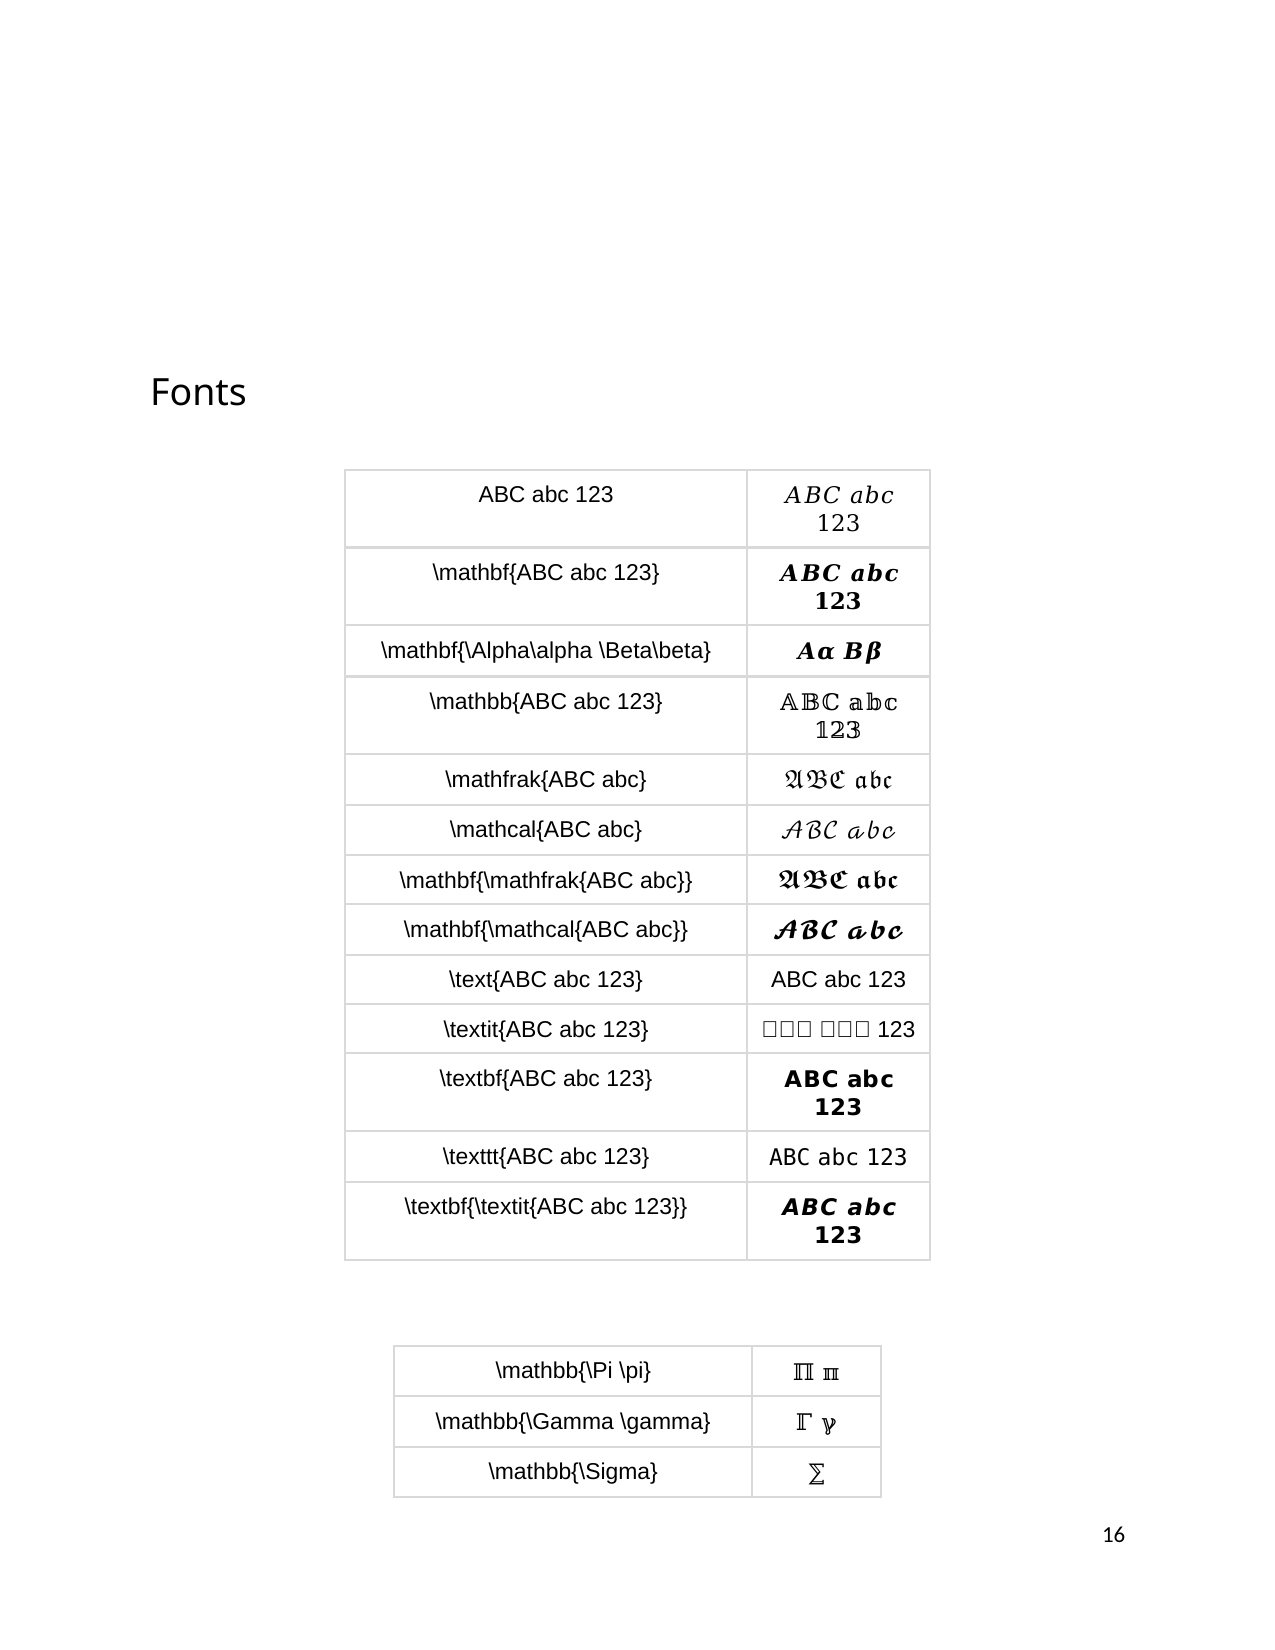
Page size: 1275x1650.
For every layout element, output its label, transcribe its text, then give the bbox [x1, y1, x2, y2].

table_header \mathbb{\Pi \pi} [395, 1347, 751, 1395]
table_header ℿ ℼ [753, 1347, 880, 1395]
table_cell \mathcal{ABC abc} [346, 806, 746, 854]
table_cell 𝕬𝕭𝕮 𝖆𝖇𝖈 [748, 856, 929, 903]
subtitle Fonts [150, 365, 1125, 465]
table_cell 𝘈𝘉𝘊 𝘢𝘣𝘤 123 [748, 1005, 929, 1052]
table_cell \mathbb{ABC abc 123} [346, 678, 746, 753]
table_cell \texttt{ABC abc 123} [346, 1132, 746, 1181]
table_cell ABC abc 123 [748, 956, 929, 1003]
table_cell \mathbb{\Gamma \gamma} [395, 1397, 751, 1446]
table_cell \mathbb{\Sigma} [395, 1448, 751, 1496]
table_cell \mathbf{\mathfrak{ABC abc}} [346, 856, 746, 903]
table_cell \textit{ABC abc 123} [346, 1005, 746, 1052]
table_cell 𝙰𝙱𝙲 𝚊𝚋𝚌 𝟷𝟸𝟹 [748, 1132, 929, 1181]
table_cell 𝓐𝓑𝓒 𝓪𝓫𝓬 [748, 905, 929, 954]
table_cell 𝗔𝗕𝗖 𝗮𝗯𝗰 𝟭𝟮𝟯 [748, 1054, 929, 1130]
table_cell 𝘼𝘽𝘾 𝙖𝙗𝙘 𝟭𝟮𝟯 [748, 1183, 929, 1258]
table_cell 𝔄𝔅ℭ 𝔞𝔟𝔠 [748, 755, 929, 804]
table_cell \mathbf{\mathcal{ABC abc}} [346, 905, 746, 954]
table_cell \text{ABC abc 123} [346, 956, 746, 1003]
table_cell 𝑨𝑩𝑪 𝒂𝒃𝒄 𝟏𝟐𝟑 [748, 549, 929, 624]
table_cell 𝜜𝜶 𝜝𝜷 [748, 626, 929, 675]
table_header ABC abc 123 [346, 471, 746, 546]
table_cell ⅀ [753, 1448, 880, 1496]
table_cell \textbf{\textit{ABC abc 123}} [346, 1183, 746, 1258]
table_cell \textbf{ABC abc 123} [346, 1054, 746, 1130]
table_cell ℾ ℽ [753, 1397, 880, 1446]
table_cell \mathbf{\Alpha\alpha \Beta\beta} [346, 626, 746, 675]
table_cell 𝔸𝔹ℂ 𝕒𝕓𝕔 𝟙𝟚𝟛 [748, 678, 929, 753]
table_cell \mathbf{ABC abc 123} [346, 549, 746, 624]
table_cell 𝒜ℬ𝒞 𝒶𝒷𝒸 [748, 806, 929, 854]
table_cell \mathfrak{ABC abc} [346, 755, 746, 804]
table_header 𝐴𝐵𝐶 𝑎𝑏𝑐 123 [748, 471, 929, 546]
